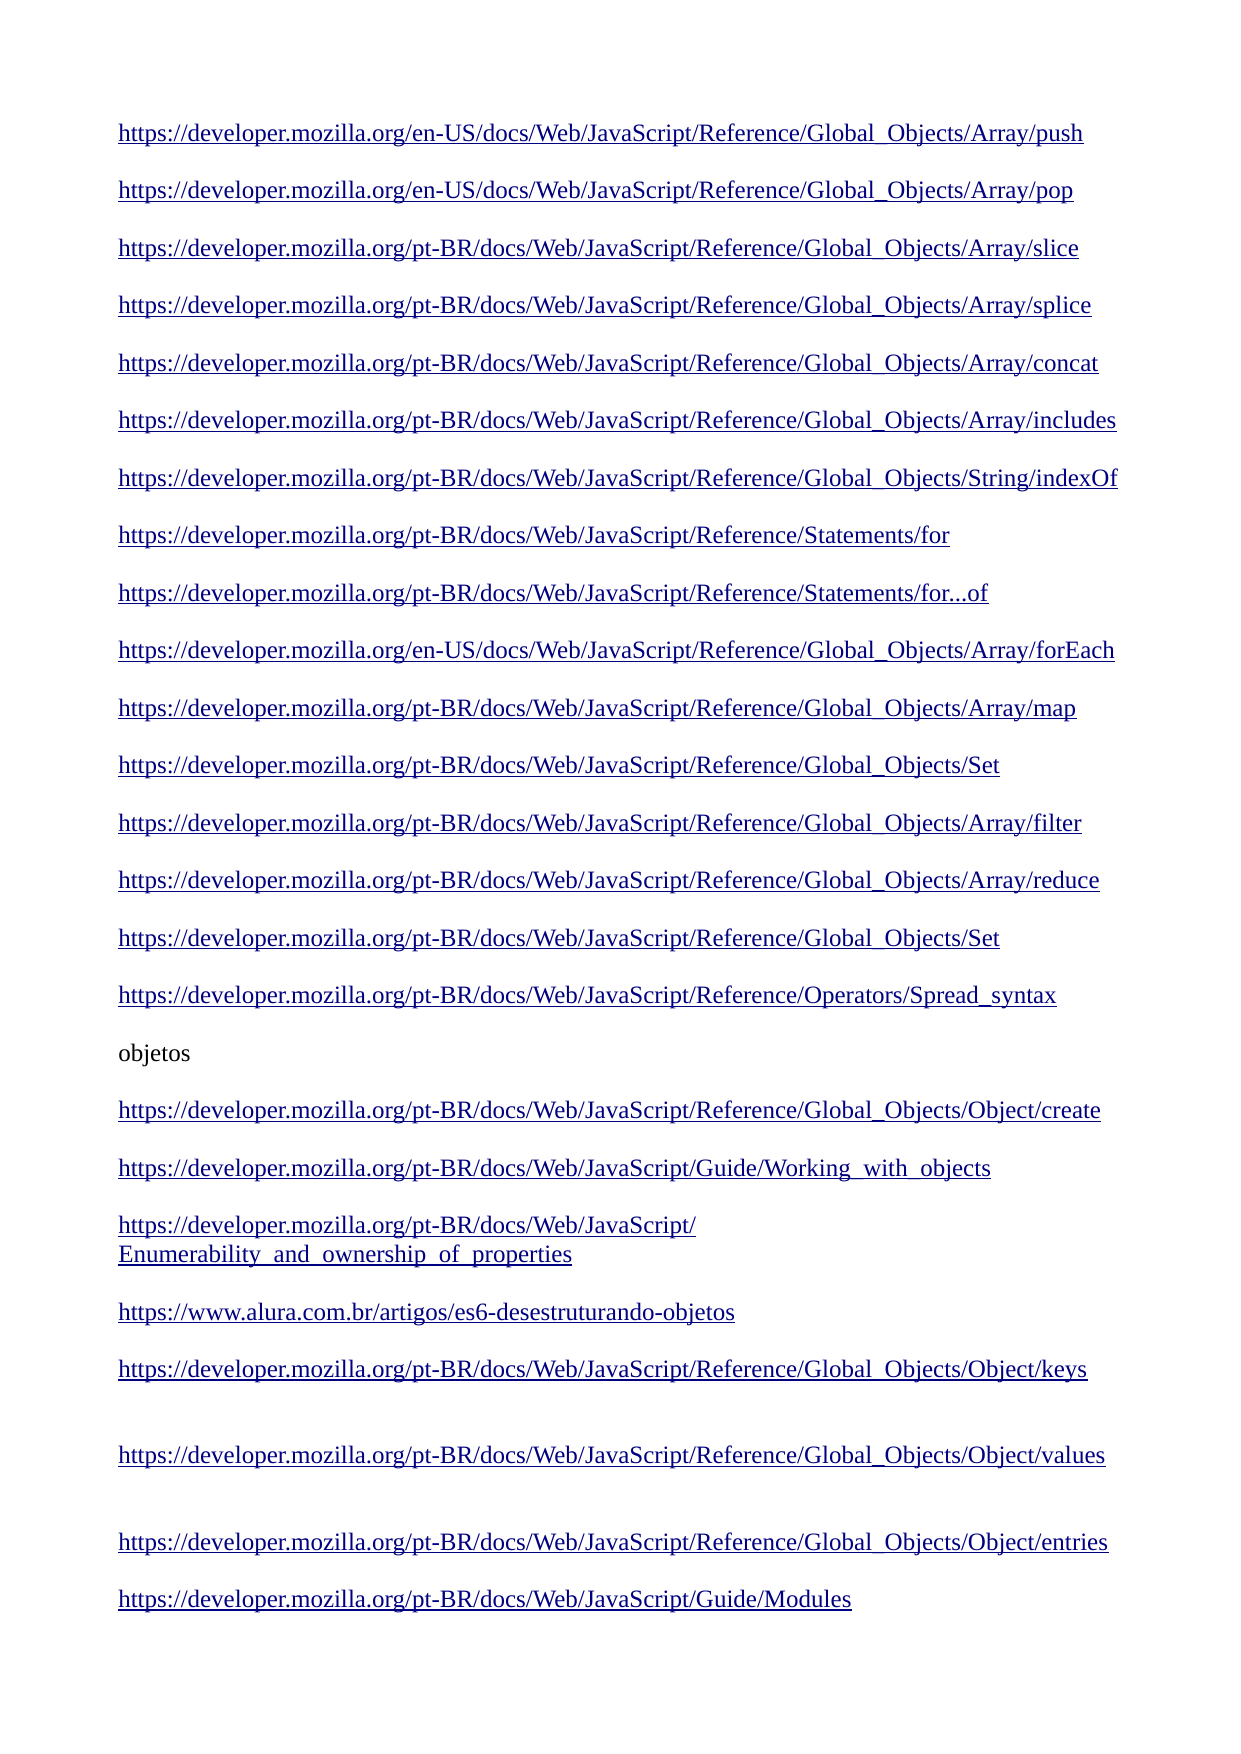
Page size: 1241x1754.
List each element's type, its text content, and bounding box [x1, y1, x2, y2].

text https://developer.mozilla.org/pt-BR/docs/Web/JavaScript/Reference/Statements/for...of [118, 578, 1122, 607]
text https://developer.mozilla.org/pt-BR/docs/Web/JavaScript/Reference/Global_Objects/Object/create [118, 1096, 1122, 1124]
text https://developer.mozilla.org/pt-BR/docs/Web/JavaScript/Guide/Working_with_objects [118, 1153, 1122, 1182]
text https://developer.mozilla.org/pt-BR/docs/Web/JavaScript/Reference/Statements/for [118, 521, 1122, 549]
text https://developer.mozilla.org/pt-BR/docs/Web/JavaScript/Reference/Global_Objects/Object/values [118, 1441, 1122, 1469]
text https://developer.mozilla.org/pt-BR/docs/Web/JavaScript/Reference/Global_Objects/Array/filter [118, 808, 1122, 837]
text objetos [118, 1038, 1122, 1067]
text https://developer.mozilla.org/pt-BR/docs/Web/JavaScript/Reference/Global_Objects/Array/concat [118, 348, 1122, 377]
text https://developer.mozilla.org/pt-BR/docs/Web/JavaScript/Reference/Global_Objects/Array/slice [118, 233, 1122, 262]
text https://developer.mozilla.org/pt-BR/docs/Web/JavaScript/Reference/Global_Objects/Array/map [118, 693, 1122, 722]
text https://developer.mozilla.org/pt-BR/docs/Web/JavaScript/Reference/Operators/Spread_syntax [118, 981, 1122, 1009]
text https://developer.mozilla.org/pt-BR/docs/Web/JavaScript/Reference/Global_Objects/Array/reduce [118, 866, 1122, 894]
text https://developer.mozilla.org/en-US/docs/Web/JavaScript/Reference/Global_Objects/Array/pop [118, 176, 1122, 204]
text https://developer.mozilla.org/en-US/docs/Web/JavaScript/Reference/Global_Objects/Array/push [118, 118, 1122, 147]
text https://developer.mozilla.org/en-US/docs/Web/JavaScript/Reference/Global_Objects/Array/forEach [118, 636, 1122, 664]
text https://developer.mozilla.org/pt-BR/docs/Web/JavaScript/Reference/Global_Objects/Object/entries [118, 1527, 1122, 1556]
text https://developer.mozilla.org/pt-BR/docs/Web/JavaScript/Reference/Global_Objects/Set [118, 751, 1122, 779]
text https://developer.mozilla.org/pt-BR/docs/Web/JavaScript/Reference/Global_Objects/Object/keys [118, 1354, 1122, 1383]
text https://developer.mozilla.org/pt-BR/docs/Web/JavaScript/Guide/Modules [118, 1584, 1122, 1613]
text https://developer.mozilla.org/pt-BR/docs/Web/JavaScript/Reference/Global_Objects/Array/splice [118, 291, 1122, 319]
text https://developer.mozilla.org/pt-BR/docs/Web/JavaScript/Reference/Global_Objects/String/indexOf [118, 463, 1122, 492]
text https://developer.mozilla.org/pt-BR/docs/Web/JavaScript/Enumerability_and_ownership_of_properties [118, 1211, 1122, 1268]
text https://www.alura.com.br/artigos/es6-desestruturando-objetos [118, 1297, 1122, 1326]
text https://developer.mozilla.org/pt-BR/docs/Web/JavaScript/Reference/Global_Objects/Array/includes [118, 406, 1122, 434]
text https://developer.mozilla.org/pt-BR/docs/Web/JavaScript/Reference/Global_Objects/Set [118, 923, 1122, 952]
